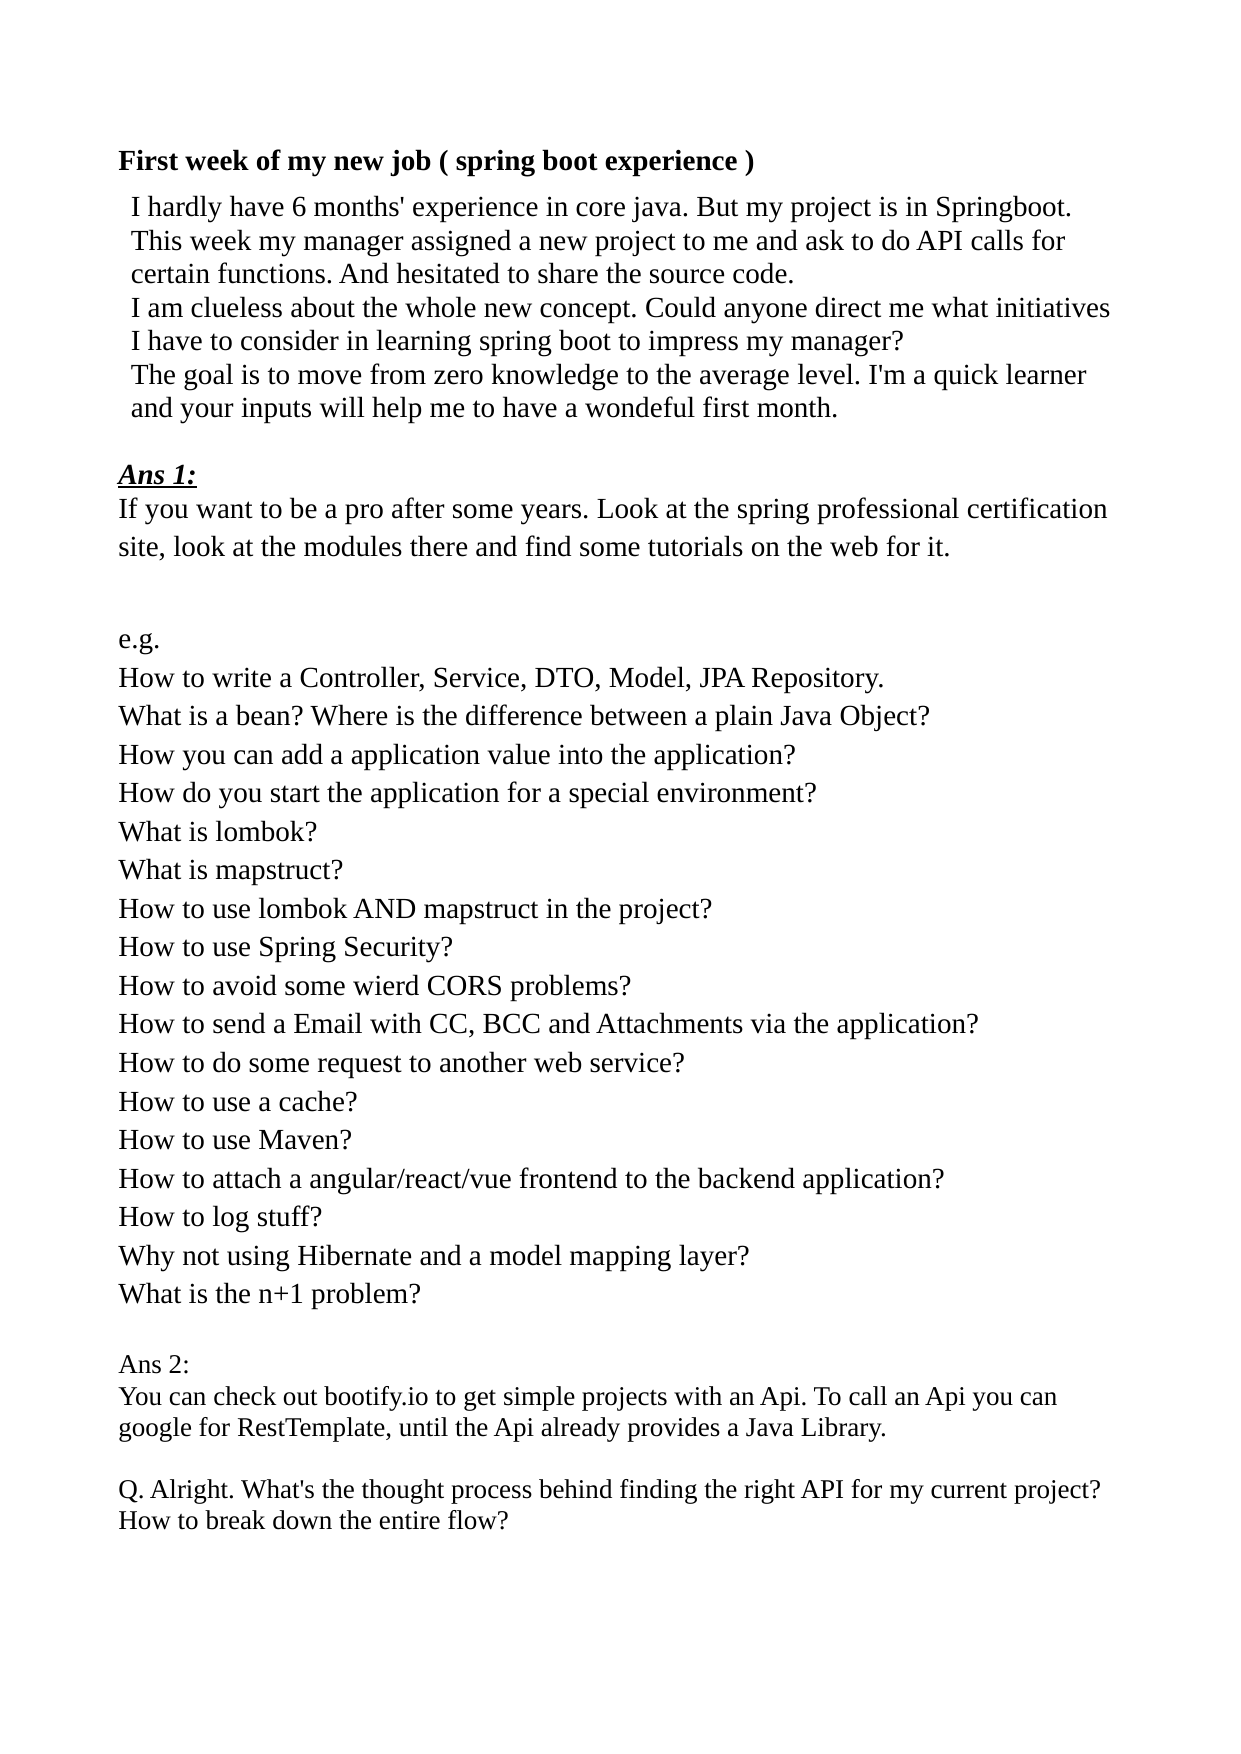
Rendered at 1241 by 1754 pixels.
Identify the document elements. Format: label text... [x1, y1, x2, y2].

text I hardly have 6 months' experience in core java. But my project is in Springboot. This week my manager assigned a new project to me and ask to do API calls for certain functions. And hesitated to share the source code. [131, 189, 1122, 290]
text How to do some request to another web service? [118, 1045, 1122, 1079]
text How to avoid some wierd CORS problems? [118, 968, 1122, 1002]
text The goal is to move from zero knowledge to the average level. I'm a quick learner and your inputs will help me to have a wondeful first month. [131, 357, 1122, 424]
text If you want to be a pro after some years. Look at the spring professional certification site, look at the modules there and find some tutorials on the web for it. [118, 491, 1122, 563]
text e.g. [118, 621, 1122, 655]
text What is mapstruct? [118, 852, 1122, 886]
text I am clueless about the whole new concept. Could anyone direct me what initiatives I have to consider in learning spring boot to impress my manager? [131, 290, 1122, 357]
text How do you start the application for a special environment? [118, 775, 1122, 809]
text How to log stuff? [118, 1199, 1122, 1233]
text How to use lombok AND mapstruct in the project? [118, 891, 1122, 924]
text You can check out bootify.io to get simple projects with an Api. To call an Api you can google for RestTemplate, until the Api already provides a Java Library. [118, 1380, 1122, 1442]
text How to use a cache? [118, 1084, 1122, 1117]
text How to use Spring Security? [118, 929, 1122, 963]
text What is a bean? Where is the difference between a plain Java Object? [118, 698, 1122, 732]
text What is the n+1 problem? [118, 1276, 1122, 1310]
text What is lombok? [118, 814, 1122, 847]
text Q. Alright. What's the thought process behind finding the right API for my current project? How to break down the entire flow? [118, 1473, 1122, 1535]
subtitle First week of my new job ( spring boot experience ) [118, 143, 1122, 177]
text How to write a Controller, Service, DTO, Model, JPA Repository. [118, 660, 1122, 693]
text Ans 2: [118, 1348, 1122, 1380]
text Ans 1: [118, 457, 1122, 491]
text How to attach a angular/react/vue frontend to the backend application? [118, 1161, 1122, 1194]
text Why not using Hibernate and a model mapping layer? [118, 1238, 1122, 1271]
text How you can add a application value into the application? [118, 737, 1122, 770]
text How to send a Email with CC, BCC and Attachments via the application? [118, 1007, 1122, 1040]
text How to use Maven? [118, 1122, 1122, 1156]
